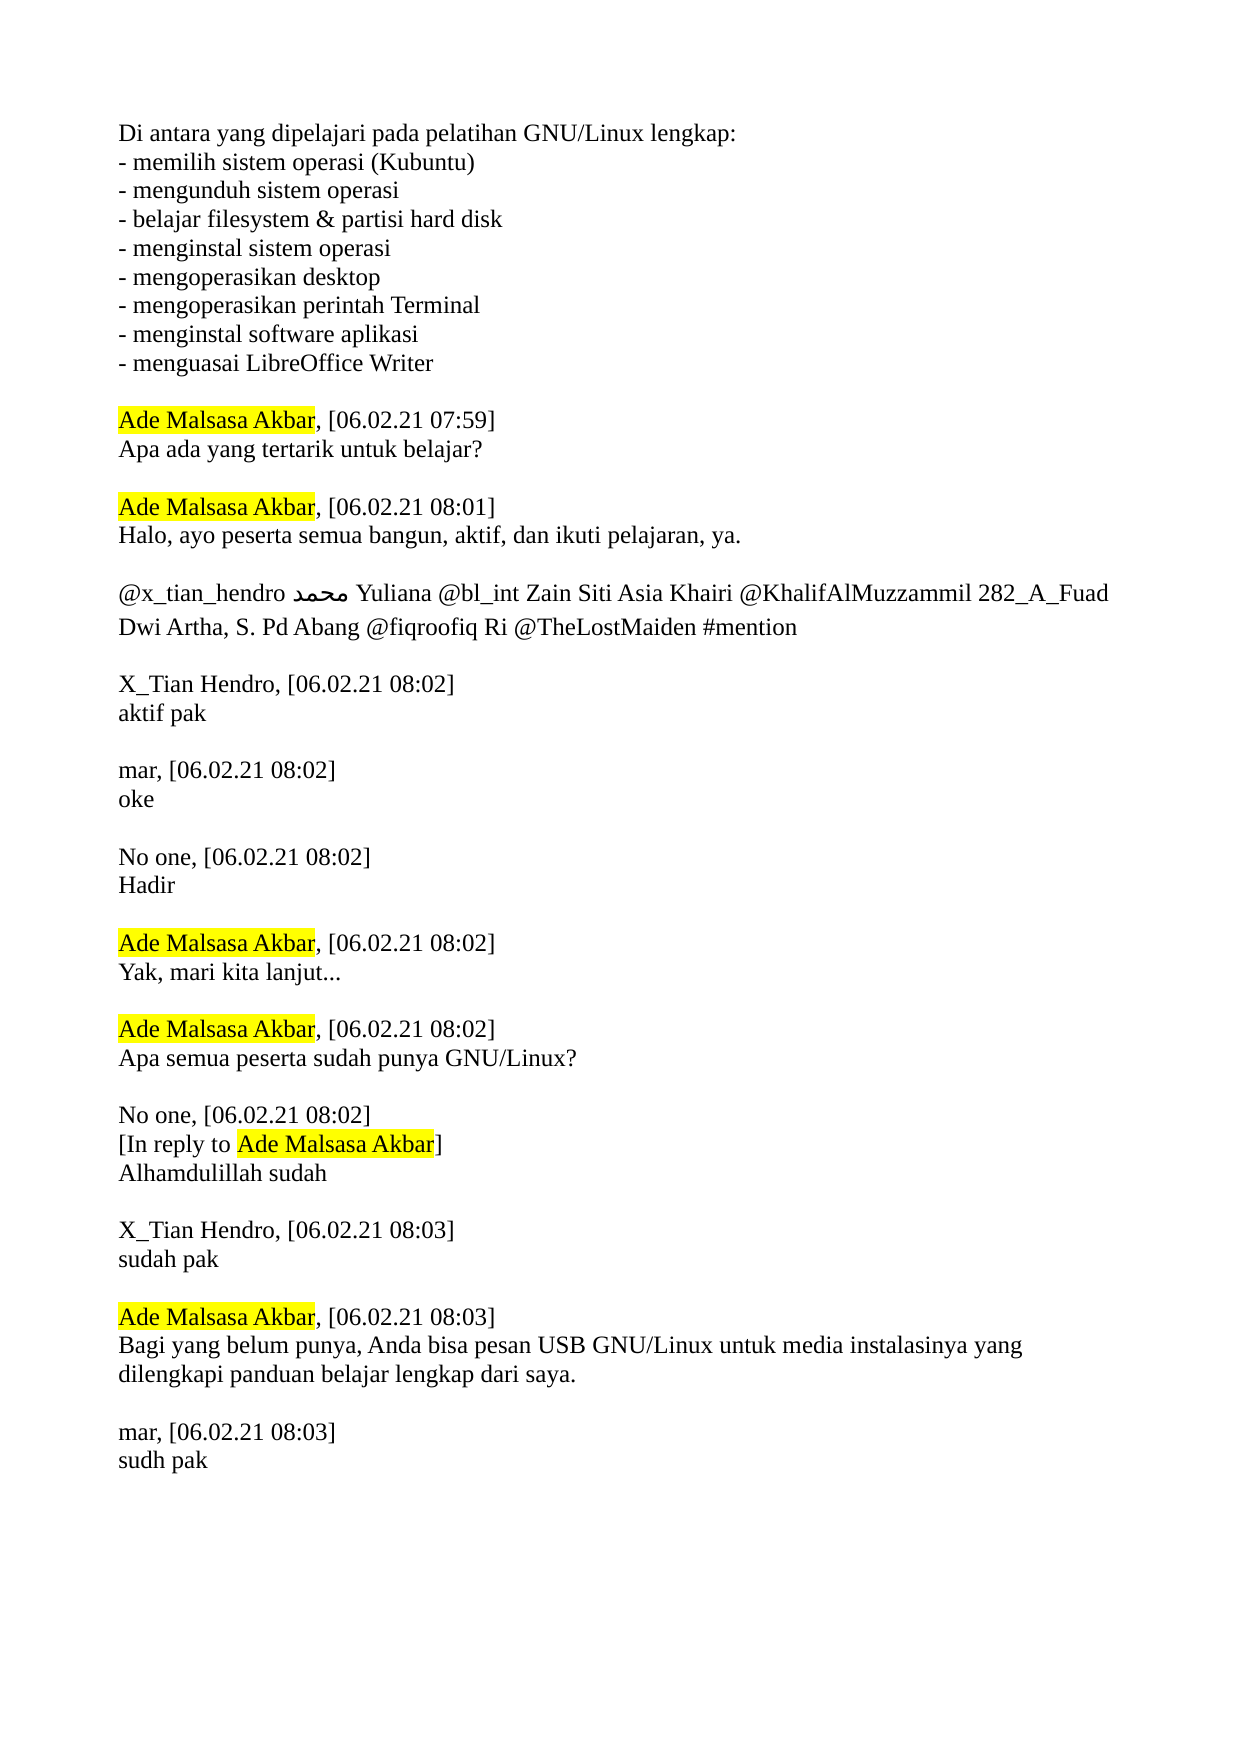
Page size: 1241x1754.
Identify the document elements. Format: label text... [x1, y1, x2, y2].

text - menguasai LibreOffice Writer [118, 348, 1122, 377]
text - menginstal software aplikasi [118, 319, 1122, 348]
text Ade Malsasa Akbar, [06.02.21 08:02] [118, 928, 1122, 957]
text Ade Malsasa Akbar, [06.02.21 07:59] [118, 406, 1122, 434]
text - mengunduh sistem operasi [118, 176, 1122, 204]
text Bagi yang belum punya, Anda bisa pesan USB GNU/Linux untuk media instalasinya yang dilengkapi panduan belajar lengkap dari saya. [118, 1330, 1122, 1388]
text sudh pak [118, 1445, 1122, 1474]
text @x_tian_hendro محمد Yuliana @bl_int Zain Siti Asia Khairi @KhalifAlMuzzammil 282_A_Fuad Dwi Artha, S. Pd Abang @fiqroofiq Ri @TheLostMaiden #mention [118, 578, 1122, 640]
text X_Tian Hendro, [06.02.21 08:03] [118, 1215, 1122, 1244]
text mar, [06.02.21 08:02] [118, 755, 1122, 784]
text - mengoperasikan desktop [118, 262, 1122, 291]
text Hadir [118, 870, 1122, 899]
text Di antara yang dipelajari pada pelatihan GNU/Linux lengkap: [118, 118, 1122, 147]
text No one, [06.02.21 08:02] [118, 1100, 1122, 1129]
text No one, [06.02.21 08:02] [118, 842, 1122, 870]
text Ade Malsasa Akbar, [06.02.21 08:01] [118, 492, 1122, 521]
text Halo, ayo peserta semua bangun, aktif, dan ikuti pelajaran, ya. [118, 521, 1122, 549]
text sudah pak [118, 1244, 1122, 1273]
text Apa semua peserta sudah punya GNU/Linux? [118, 1043, 1122, 1072]
text Ade Malsasa Akbar, [06.02.21 08:02] [118, 1014, 1122, 1043]
text [In reply to Ade Malsasa Akbar] [118, 1129, 1122, 1158]
text oke [118, 784, 1122, 813]
text Ade Malsasa Akbar, [06.02.21 08:03] [118, 1302, 1122, 1330]
text aktif pak [118, 698, 1122, 727]
text Alhamdulillah sudah [118, 1158, 1122, 1187]
text mar, [06.02.21 08:03] [118, 1417, 1122, 1445]
text - belajar filesystem & partisi hard disk [118, 204, 1122, 233]
text - memilih sistem operasi (Kubuntu) [118, 147, 1122, 176]
text - menginstal sistem operasi [118, 233, 1122, 262]
text - mengoperasikan perintah Terminal [118, 291, 1122, 319]
text Yak, mari kita lanjut... [118, 957, 1122, 985]
text X_Tian Hendro, [06.02.21 08:02] [118, 669, 1122, 698]
text Apa ada yang tertarik untuk belajar? [118, 434, 1122, 463]
